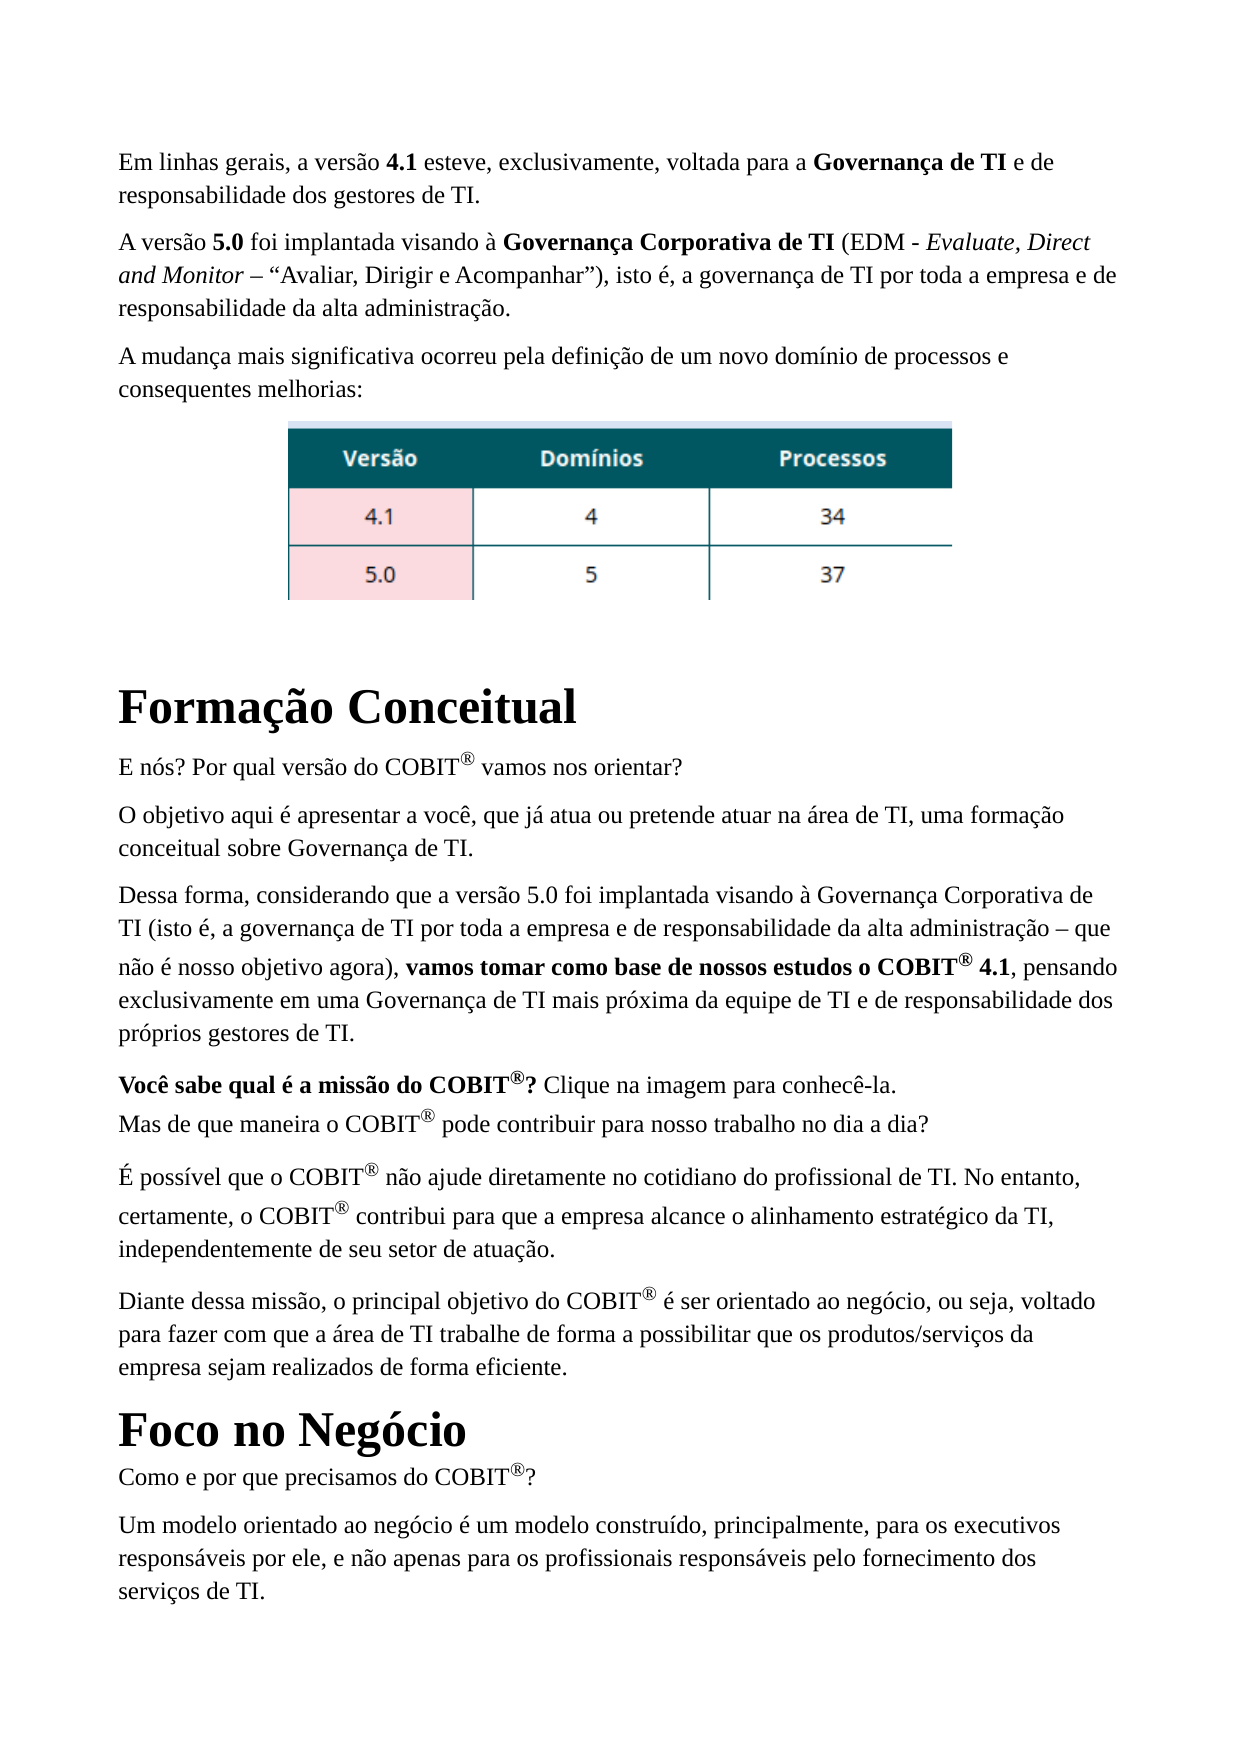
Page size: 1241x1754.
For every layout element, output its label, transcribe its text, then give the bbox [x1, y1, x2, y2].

text A versão 5.0 foi implantada visando à Governança Corporativa de TI (EDM - Evaluate, Direct and Monitor – “Avaliar, Dirigir e Acompanhar”), isto é, a governança de TI por toda a empresa e de responsabilidade da alta administração. [118, 227, 1122, 322]
text Diante dessa missão, o principal objetivo do COBIT® é ser orientado ao negócio, ou seja, voltado para fazer com que a área de TI trabalhe de forma a possibilitar que os produtos/serviços da empresa sejam realizados de forma eficiente. [118, 1281, 1122, 1381]
text Você sabe qual é a missão do COBIT®? Clique na imagem para conhecê-la. [118, 1066, 1122, 1099]
text Em linhas gerais, a versão 4.1 esteve, exclusivamente, voltada para a Governança de TI e de responsabilidade dos gestores de TI. [118, 147, 1122, 209]
text Mas de que maneira o COBIT® pode contribuir para nosso trabalho no dia a dia? [118, 1104, 1122, 1138]
subtitle Foco no Negócio [118, 1400, 1122, 1457]
subtitle Formação Conceitual [118, 677, 1122, 734]
text E nós? Por qual versão do COBIT® vamos nos orientar? [118, 747, 1122, 780]
text Dessa forma, considerando que a versão 5.0 foi implantada visando à Governança Corporativa de TI (isto é, a governança de TI por toda a empresa e de responsabilidade da alta administração – que não é nosso objetivo agora), vamos tomar como base de nossos estudos o COBIT® 4.1, pensando exclusivamente em uma Governança de TI mais próxima da equipe de TI e de responsabilidade dos próprios gestores de TI. [118, 881, 1122, 1047]
text É possível que o COBIT® não ajude diretamente no cotidiano do profissional de TI. No entanto, certamente, o COBIT® contribui para que a empresa alcance o alinhamento estratégico da TI, independentemente de seu setor de atuação. [118, 1157, 1122, 1262]
text O objetivo aqui é apresentar a você, que já atua ou pretende atuar na área de TI, uma formação conceitual sobre Governança de TI. [118, 800, 1122, 862]
picture [288, 421, 953, 600]
text Como e por que precisamos do COBIT®? [118, 1457, 1122, 1491]
text A mudança mais significativa ocorreu pela definição de um novo domínio de processos e consequentes melhorias: [118, 341, 1122, 403]
text Um modelo orientado ao negócio é um modelo construído, principalmente, para os executivos responsáveis por ele, e não apenas para os profissionais responsáveis pelo fornecimento dos serviços de TI. [118, 1510, 1122, 1605]
